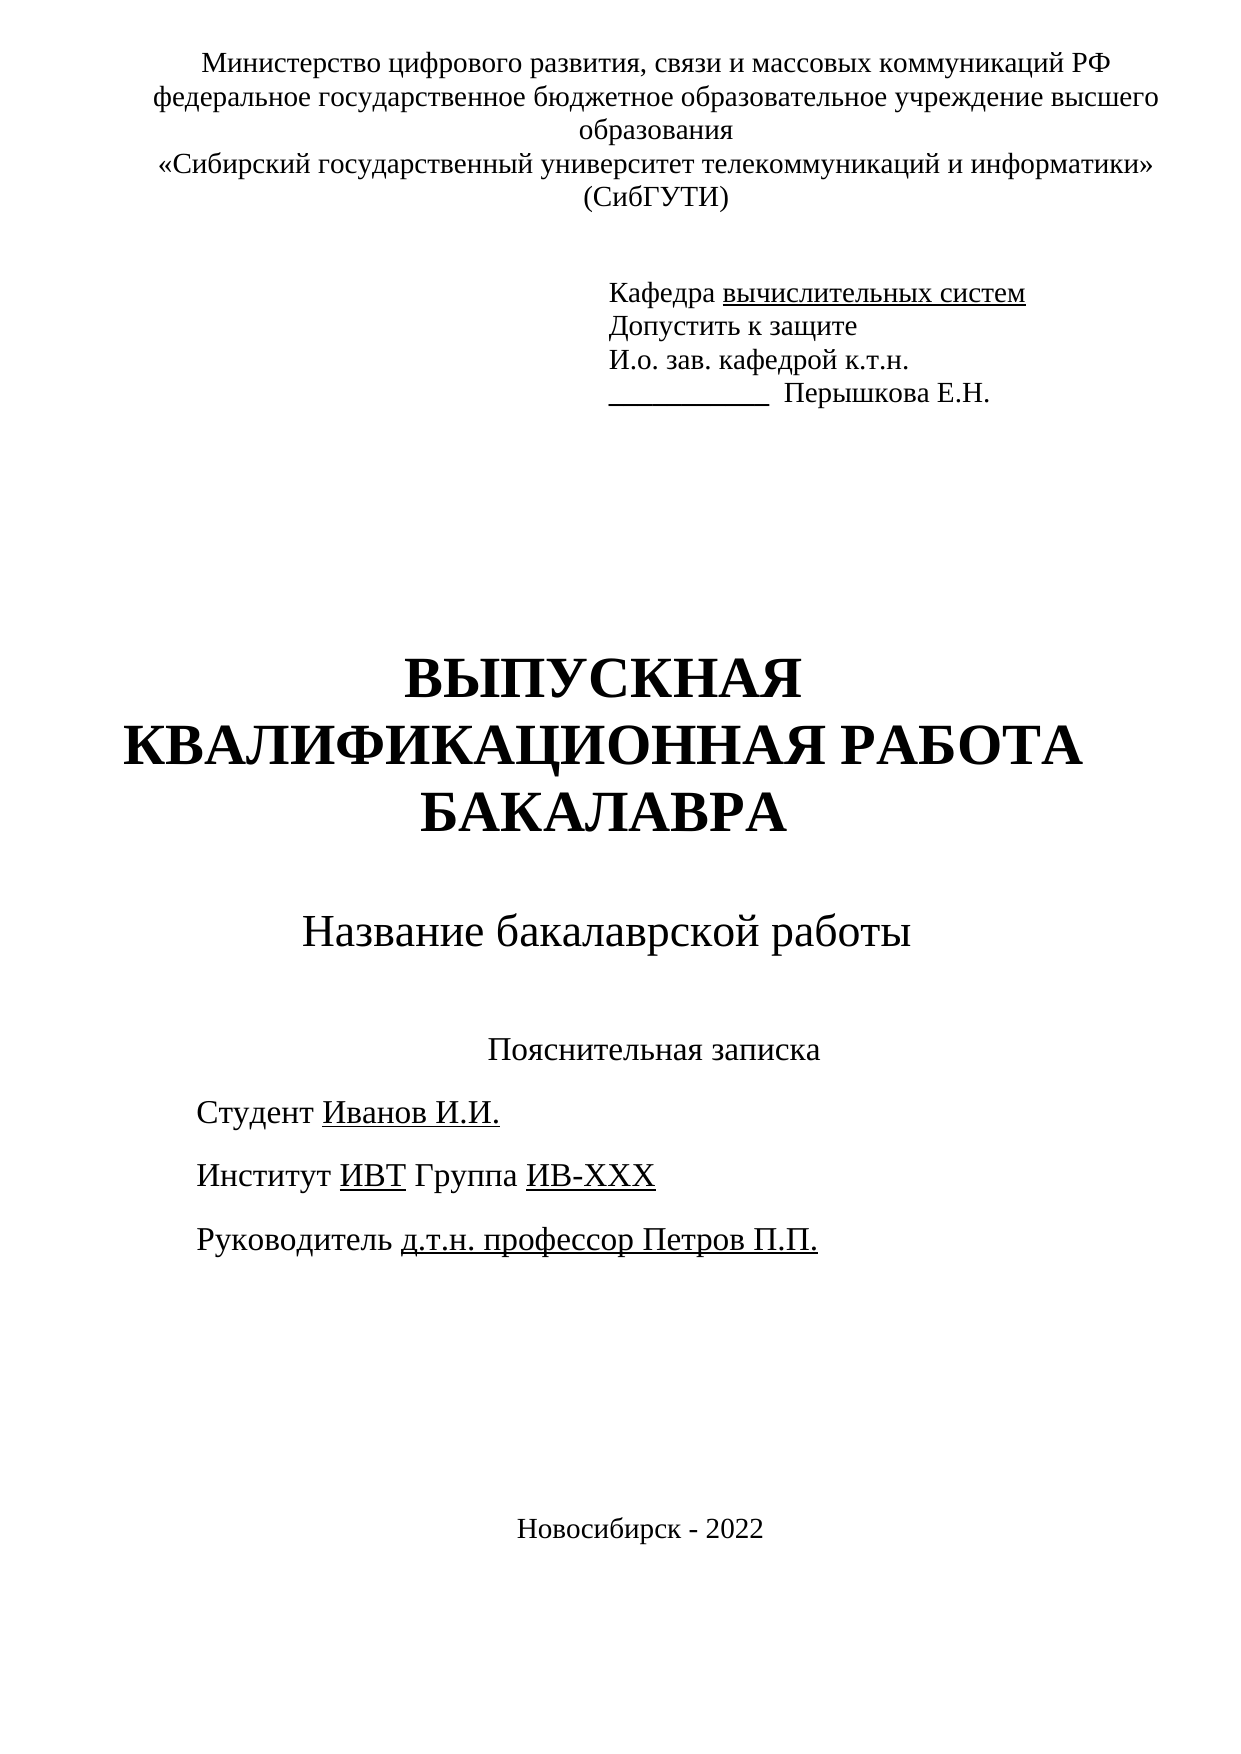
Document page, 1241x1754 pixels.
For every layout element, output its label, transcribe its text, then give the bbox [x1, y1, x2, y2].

text ___________ Перышкова Е.Н. [608, 376, 1112, 409]
text И.о. зав. кафедрой к.т.н. [608, 342, 1112, 376]
text Руководитель д.т.н. профессор Петров П.П. [196, 1219, 1112, 1257]
text Студент Иванов И.И. [196, 1092, 1112, 1131]
text Пояснительная записка [196, 1029, 1112, 1067]
text Допустить к защите [608, 308, 1112, 342]
text Название бакалаврской работы [92, 903, 1122, 956]
text федеральное государственное бюджетное образовательное учреждение высшего образования [121, 79, 1191, 146]
text «Сибирский государственный университет телекоммуникаций и информатики» [121, 146, 1191, 179]
text Новосибирск - 2022 [118, 1511, 1162, 1544]
text Институт ИВТ Группа ИВ-ХХХ [196, 1156, 1112, 1194]
text (СибГУТИ) [121, 179, 1191, 213]
text Министерство цифрового развития, связи и массовых коммуникаций РФ [121, 45, 1191, 79]
text Кафедра вычислительных систем [608, 275, 1112, 308]
text ВЫПУСКНАЯ КВАЛИФИКАЦИОННАЯ РАБОТА БАКАЛАВРА [88, 643, 1119, 844]
